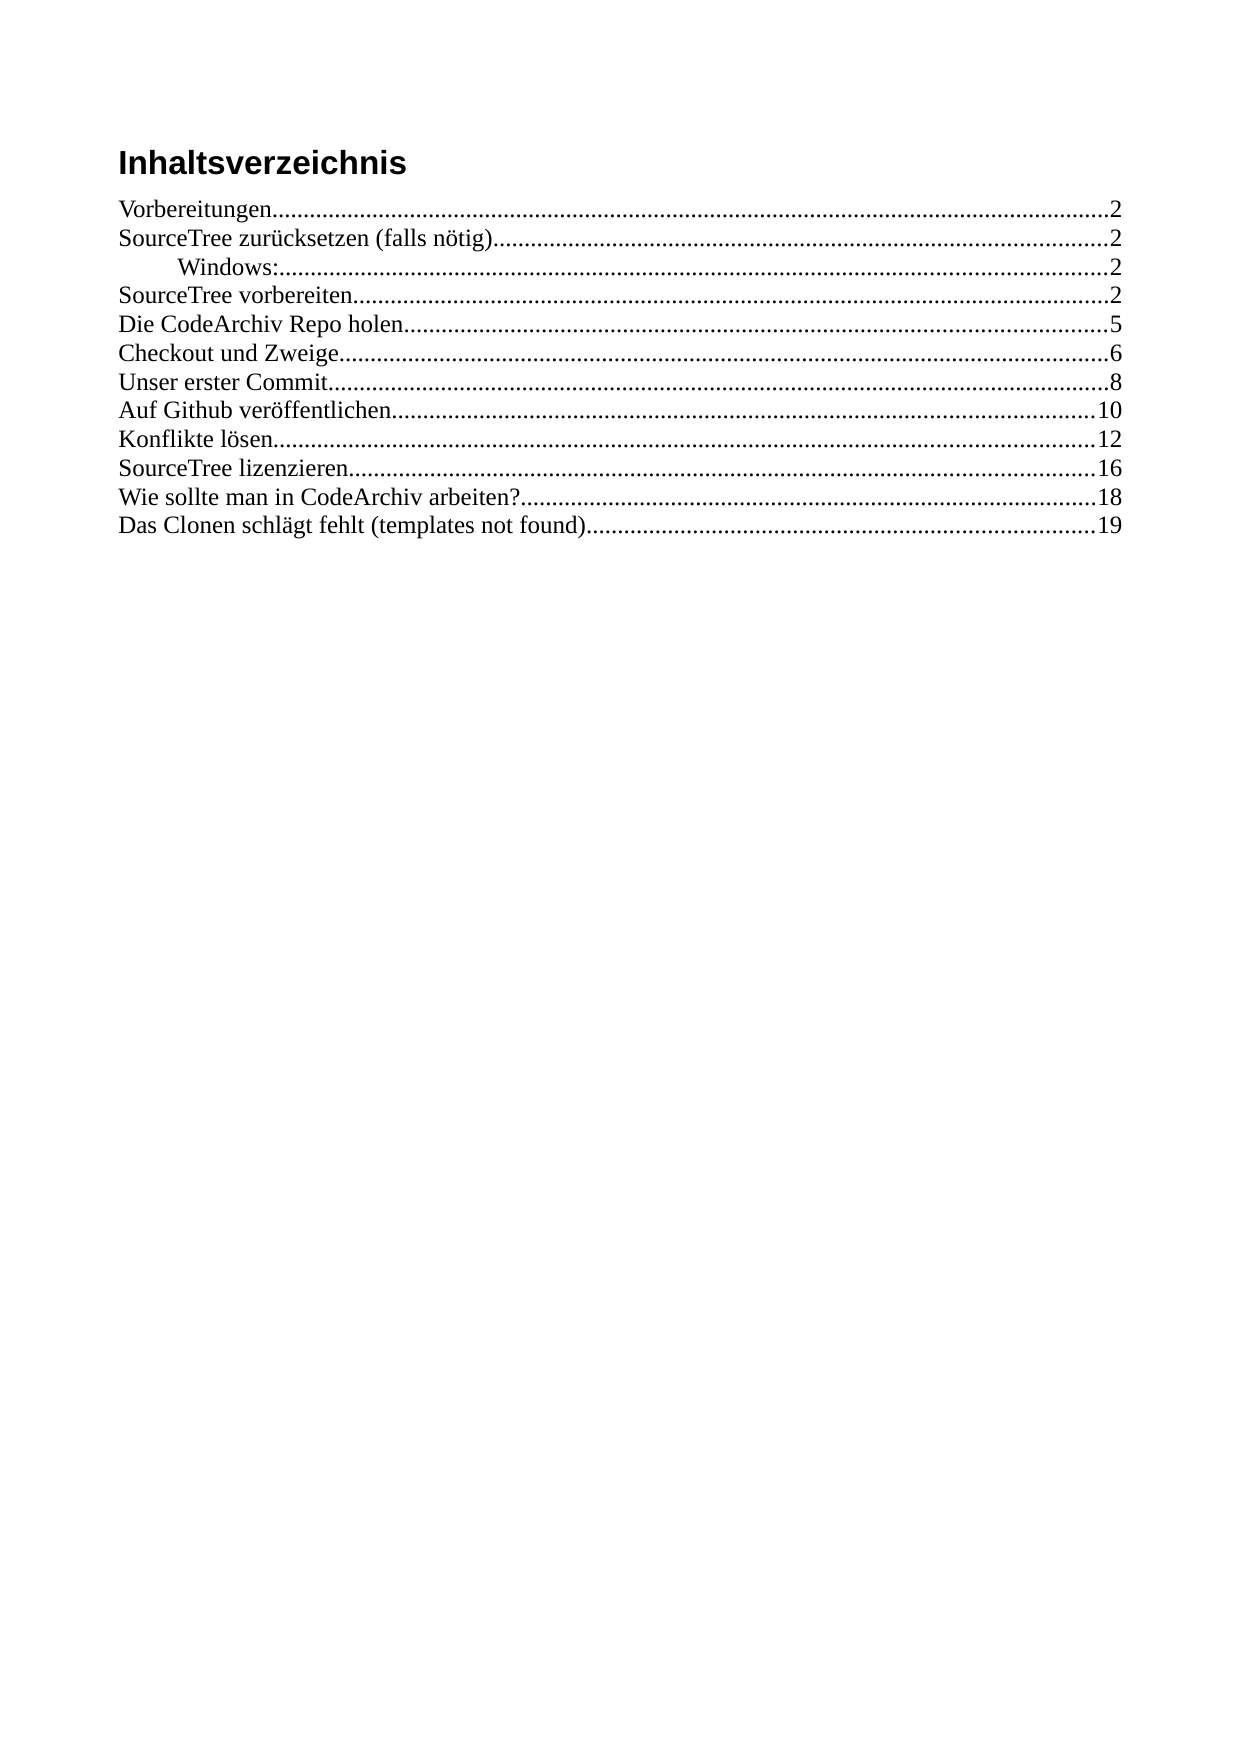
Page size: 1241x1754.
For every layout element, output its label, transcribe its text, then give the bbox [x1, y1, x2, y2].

text Unser erster Commit 8 [118, 367, 1122, 395]
text Auf Github veröffentlichen 10 [118, 395, 1122, 424]
text SourceTree zurücksetzen (falls nötig) 2 [118, 223, 1122, 252]
text SourceTree vorbereiten 2 [118, 280, 1122, 309]
text Windows: 2 [177, 252, 1122, 280]
text Wie sollte man in CodeArchiv arbeiten? 18 [118, 482, 1122, 510]
subtitle Inhaltsverzeichnis [118, 143, 1122, 182]
text Checkout und Zweige 6 [118, 338, 1122, 367]
text Das Clonen schlägt fehlt (templates not found) 19 [118, 510, 1122, 539]
text Konflikte lösen 12 [118, 424, 1122, 453]
text Vorbereitungen 2 [118, 194, 1122, 223]
text SourceTree lizenzieren 16 [118, 453, 1122, 482]
text Die CodeArchiv Repo holen 5 [118, 309, 1122, 338]
